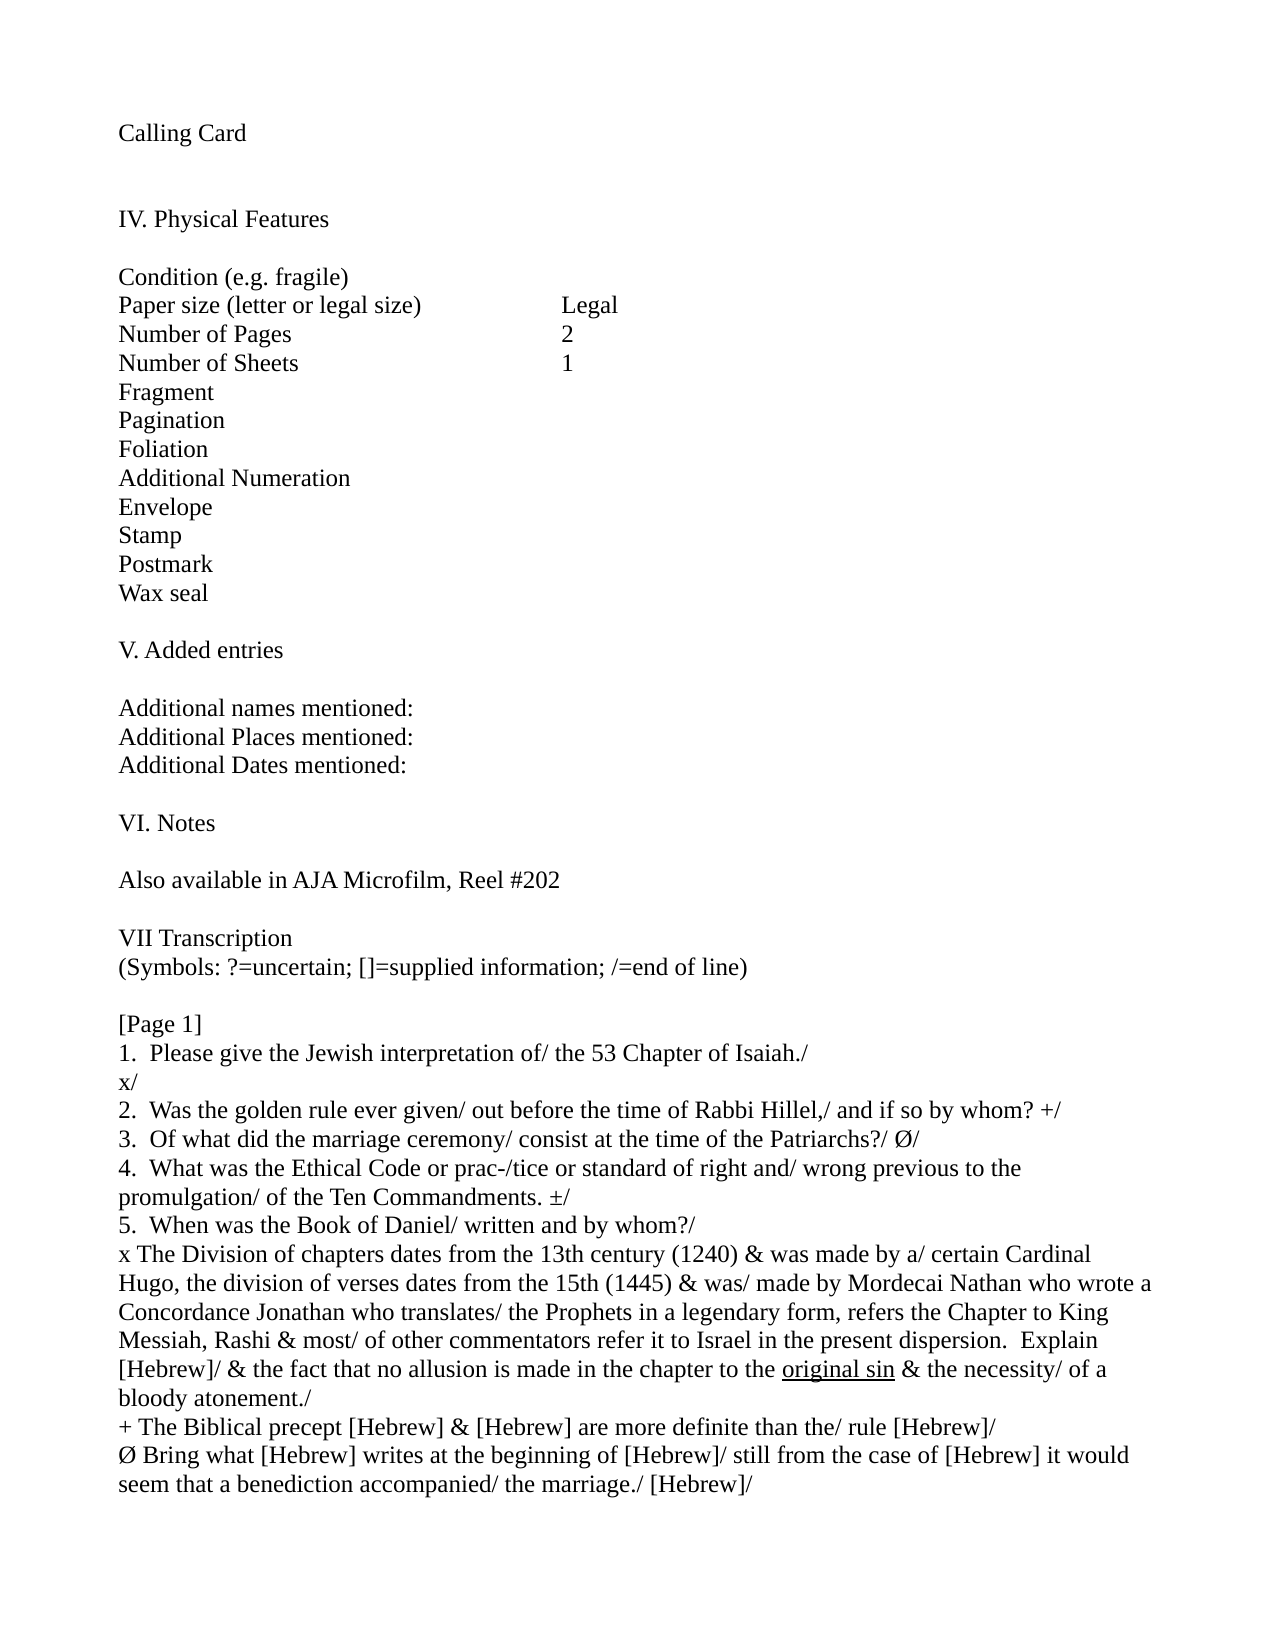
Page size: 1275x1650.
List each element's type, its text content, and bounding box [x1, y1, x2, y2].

text 3. Of what did the marriage ceremony/ consist at the time of the Patriarchs?/ Ø/ [118, 1124, 1157, 1153]
text (Symbols: ?=uncertain; []=supplied information; /=end of line) [118, 952, 1157, 981]
text Condition (e.g. fragile) [118, 262, 1157, 291]
text VI. Notes [118, 808, 1157, 837]
text Wax seal [118, 578, 1157, 607]
text 1. Please give the Jewish interpretation of/ the 53 Chapter of Isaiah./ x/ [118, 1038, 1157, 1096]
text Number of Pages 2 [118, 319, 1157, 348]
text IV. Physical Features [118, 204, 1157, 233]
text Ø Bring what [Hebrew] writes at the beginning of [Hebrew]/ still from the case of [Hebrew] it would seem that a benediction accompanied/ the marriage./ [Hebrew]/ [118, 1441, 1157, 1498]
text Pagination [118, 406, 1157, 434]
text Also available in AJA Microfilm, Reel #202 [118, 866, 1157, 894]
text [Page 1] [118, 1009, 1157, 1038]
text Additional Numeration [118, 463, 1157, 492]
text Calling Card [118, 118, 1157, 147]
text Foliation [118, 434, 1157, 463]
text V. Added entries [118, 636, 1157, 664]
text Additional Places mentioned: [118, 722, 1157, 751]
text Envelope [118, 492, 1157, 521]
text Additional Dates mentioned: [118, 751, 1157, 779]
text Additional names mentioned: [118, 693, 1157, 722]
text Number of Sheets 1 [118, 348, 1157, 377]
text 4. What was the Ethical Code or prac-/tice or standard of right and/ wrong previous to the promulgation/ of the Ten Commandments. ±/ [118, 1153, 1157, 1211]
text Fragment [118, 377, 1157, 406]
text 5. When was the Book of Daniel/ written and by whom?/ [118, 1211, 1157, 1239]
text Paper size (letter or legal size) Legal [118, 291, 1157, 319]
text Postma rk [118, 549, 1157, 578]
text VII Transcription [118, 923, 1157, 952]
text 2. Was the golden rule ever given/ out before the time of Rabbi Hillel,/ and if so by whom? +/ [118, 1096, 1157, 1124]
text Stamp [118, 521, 1157, 549]
text + The Biblical precept [Hebrew] & [Hebrew] are more definite than the/ rule [Hebrew]/ [118, 1412, 1157, 1441]
text x The Division of chapters dates from the 13th century (1240) & was made by a/ certain Cardinal Hugo, the division of verses dates from the 15th (1445) & was/ made by Mordecai Nathan who wrote a Concordance Jonathan who translates/ the Prophets in a legendary form, refers the Chapter to King Messiah, Rashi & most/ of other commentators refer it to Israel in the present dispersion. Explain [Hebrew]/ & the fact that no allusion is made in the chapter to the original sin & the necessity/ of a bloody atonement./ [118, 1239, 1157, 1412]
